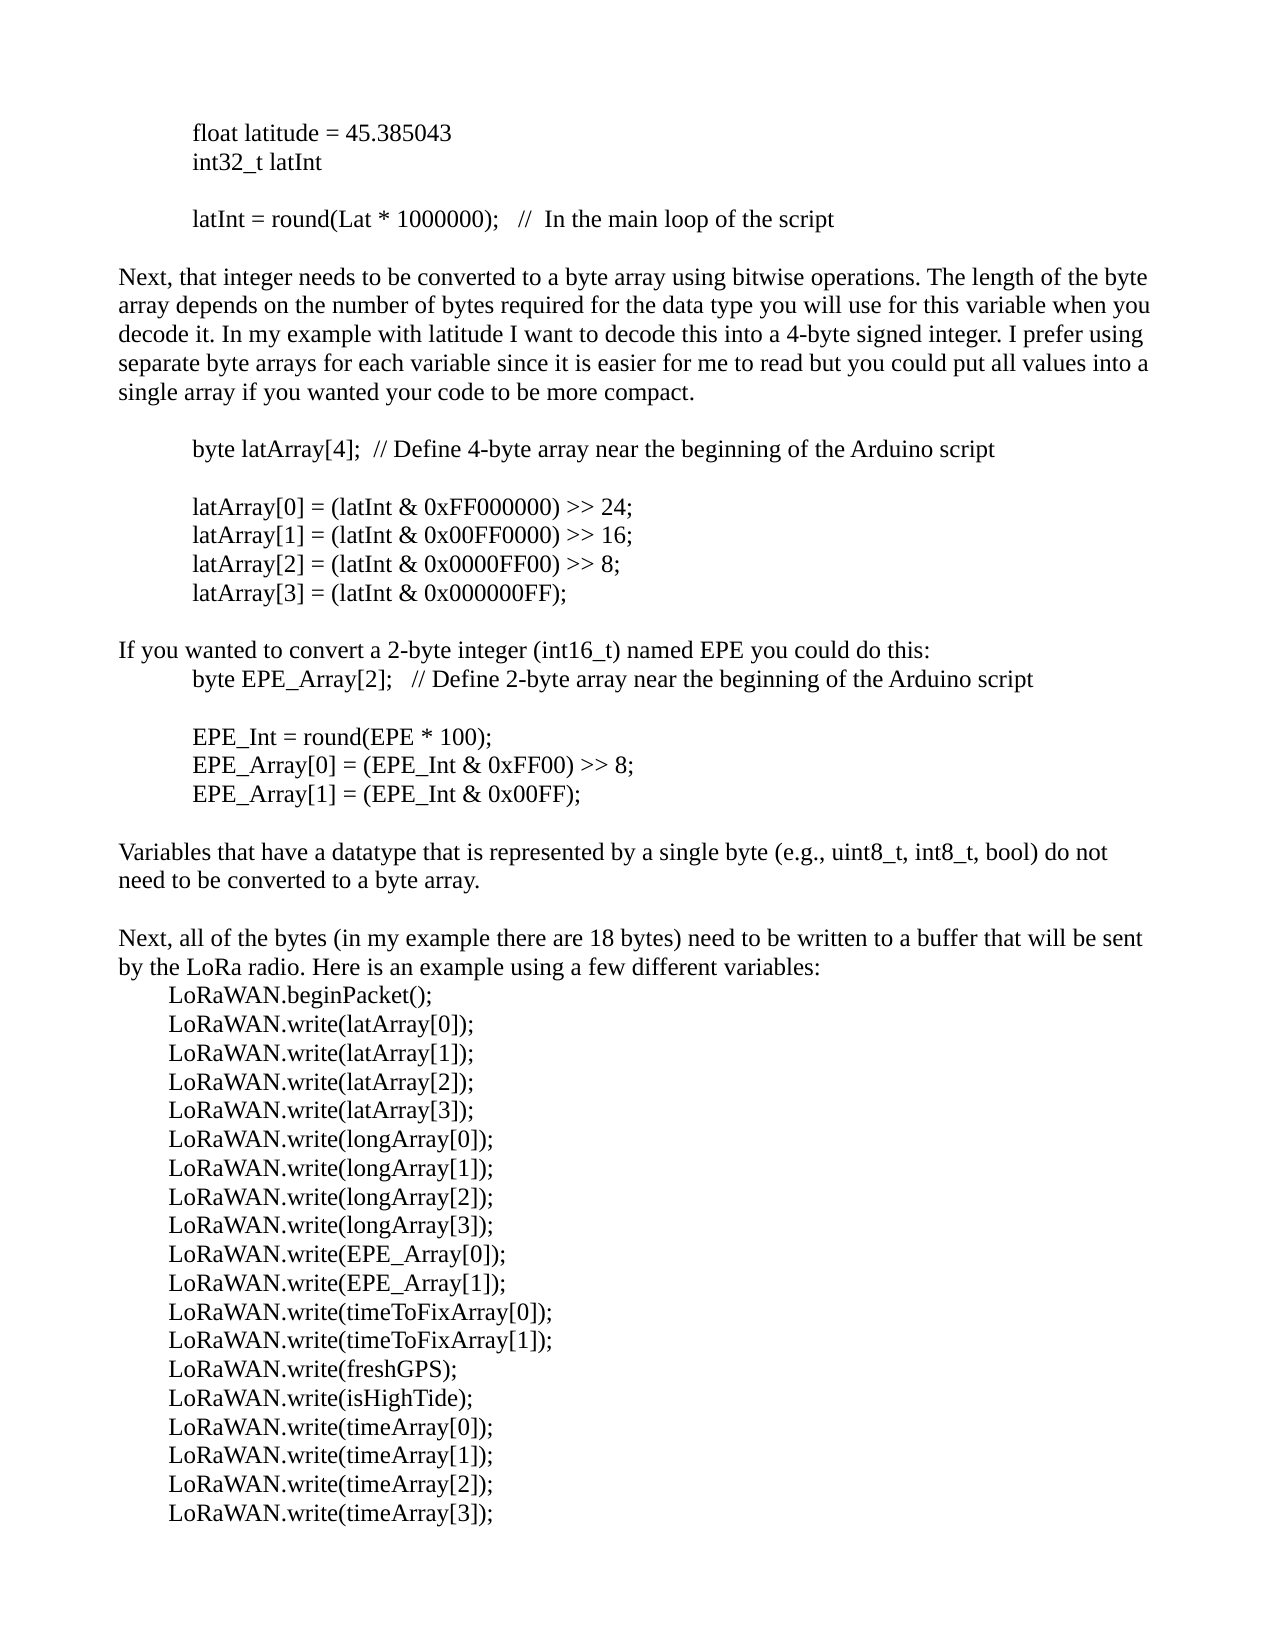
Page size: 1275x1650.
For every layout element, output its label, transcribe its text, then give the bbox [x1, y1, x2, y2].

text LoRaWAN.write(timeArray[1]); [118, 1441, 1157, 1469]
text latArray[3] = (latInt & 0x000000FF); [192, 578, 1157, 607]
text LoRaWAN.write(isHighTide); [118, 1383, 1157, 1412]
text LoRaWAN.write(latArray[0]); [118, 1009, 1157, 1038]
text LoRaWAN.write(timeToFixArray[1]); [118, 1326, 1157, 1354]
text LoRaWAN.write(freshGPS); [118, 1354, 1157, 1383]
text LoRaWAN.write(longArray[3]); [118, 1211, 1157, 1239]
text EPE_Array[0] = (EPE_Int & 0xFF00) >> 8; [192, 751, 1157, 779]
text byte EPE_Array[2]; // Define 2-byte array near the beginning of the Arduino script [192, 664, 1157, 693]
text byte latArray[4]; // Define 4-byte array near the beginning of the Arduino script [192, 434, 1157, 463]
text LoRaWAN.write(latArray[2]); [118, 1067, 1157, 1096]
text EPE_Int = round(EPE * 100); [192, 722, 1157, 751]
text LoRaWAN.write(longArray[1]); [118, 1153, 1157, 1182]
text LoRaWAN.write(timeArray[0]); [118, 1412, 1157, 1441]
text LoRaWAN.write(longArray[2]); [118, 1182, 1157, 1211]
text LoRaWAN.write(EPE_Array[1]); [118, 1268, 1157, 1297]
text LoRaWAN.write(timeArray[3]); [118, 1498, 1157, 1527]
text LoRaWAN.write(longArray[0]); [118, 1124, 1157, 1153]
text LoRaWAN.write(latArray[1]); [118, 1038, 1157, 1067]
text float latitude = 45.385043 [192, 118, 1157, 147]
text LoRaWAN.beginPacket(); [118, 981, 1157, 1009]
text latArray[1] = (latInt & 0x00FF0000) >> 16; [192, 521, 1157, 549]
text latArray[2] = (latInt & 0x0000FF00) >> 8; [192, 549, 1157, 578]
text LoRaWAN.write(timeToFixArray[0]); [118, 1297, 1157, 1326]
text EPE_Array[1] = (EPE_Int & 0x00FF); [192, 779, 1157, 808]
text int32_t latInt [192, 147, 1157, 176]
text If you wanted to convert a 2-byte integer (int16_t) named EPE you could do this: [118, 636, 1157, 664]
text LoRaWAN.write(latArray[3]); [118, 1096, 1157, 1124]
text Next, all of the bytes (in my example there are 18 bytes) need to be written to a buffer that will be sent by the LoRa radio. Here is an example using a few different variables: [118, 923, 1157, 981]
text Next, that integer needs to be converted to a byte array using bitwise operations. The length of the byte array depends on the number of bytes required for the data type you will use for this variable when you decode it. In my example with latitude I want to decode this into a 4-byte signed integer. I prefer using separate byte arrays for each variable since it is easier for me to read but you could put all values into a single array if you wanted your code to be more compact. [118, 262, 1157, 406]
text LoRaWAN.write(timeArray[2]); [118, 1469, 1157, 1498]
text latArray[0] = (latInt & 0xFF000000) >> 24; [192, 492, 1157, 521]
text Variables that have a datatype that is represented by a single byte (e.g., uint8_t, int8_t, bool) do not need to be converted to a byte array. [118, 837, 1157, 894]
text LoRaWAN.write(EPE_Array[0]); [118, 1239, 1157, 1268]
text latInt = round(Lat * 1000000); // In the main loop of the script [192, 204, 1157, 233]
